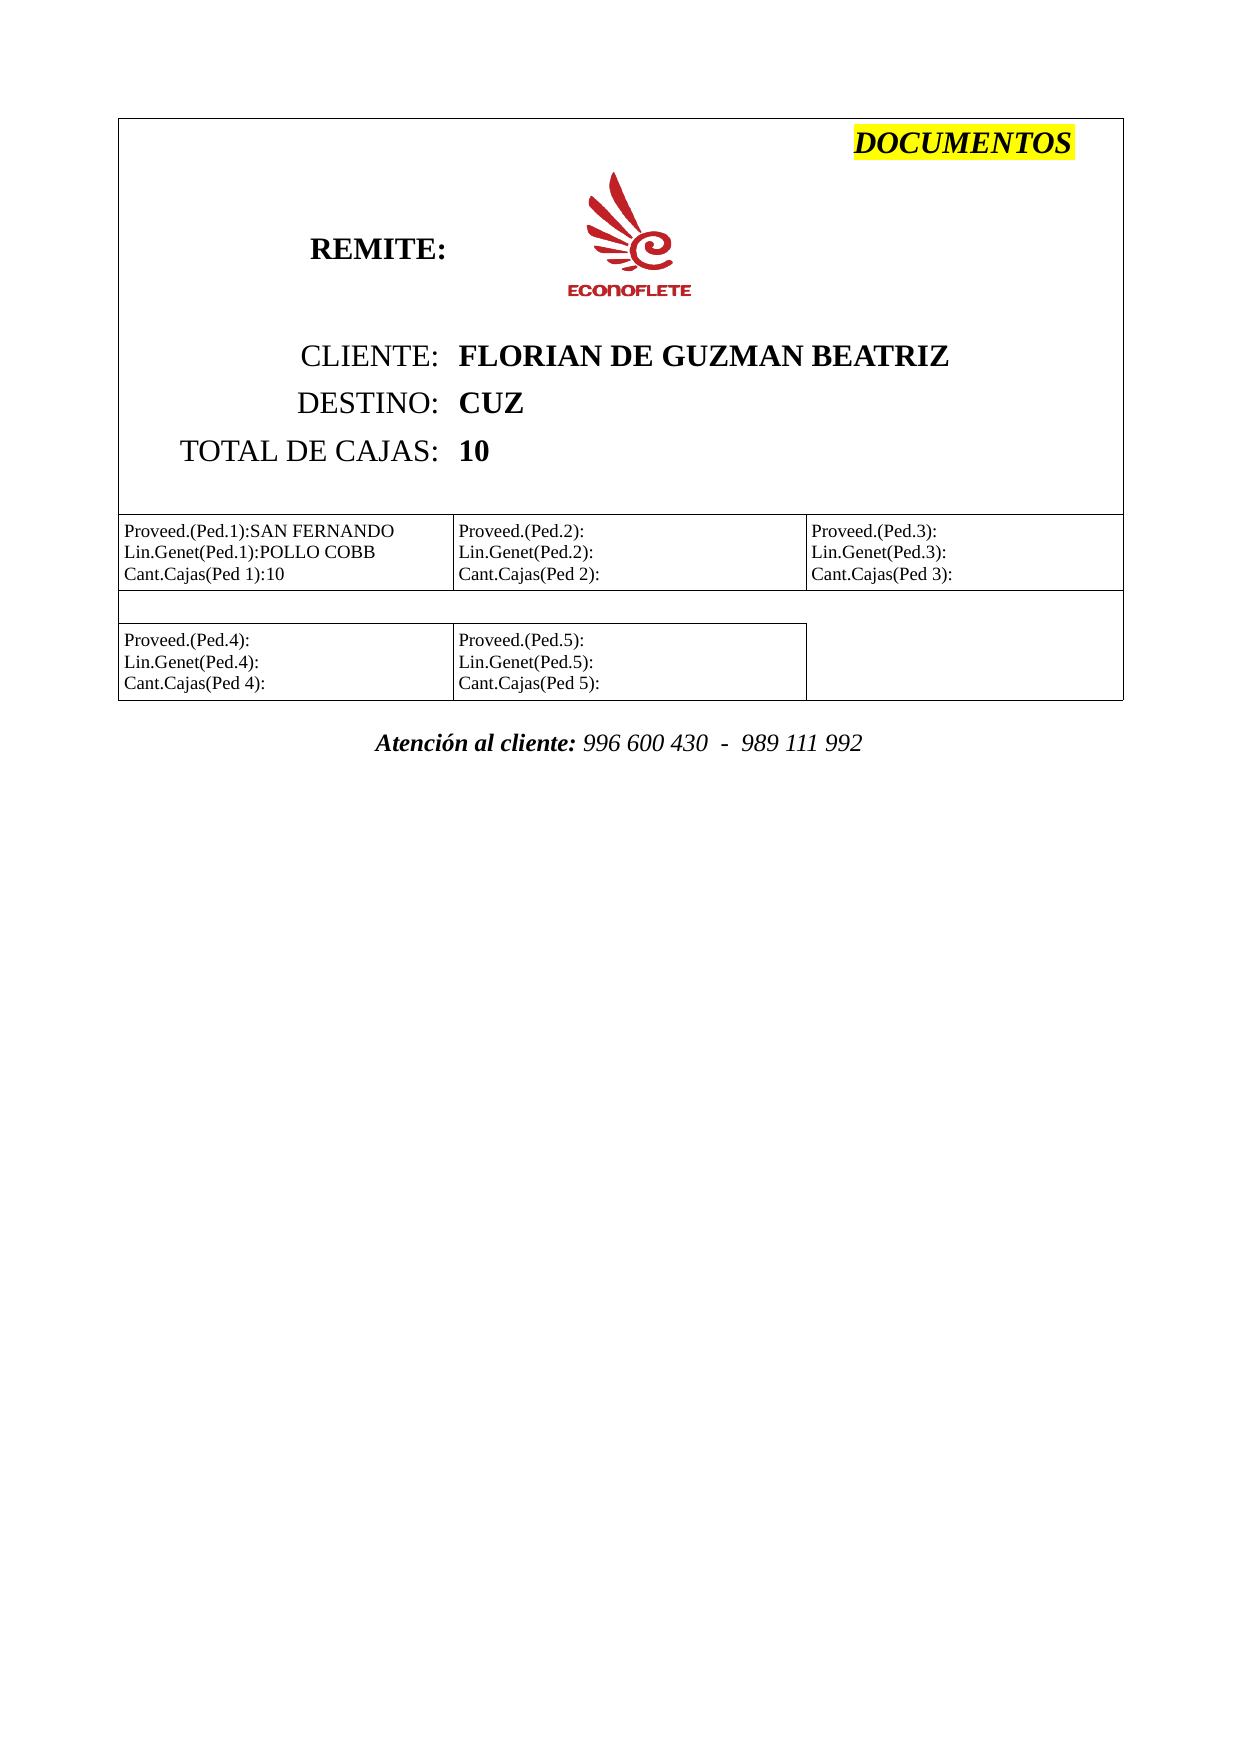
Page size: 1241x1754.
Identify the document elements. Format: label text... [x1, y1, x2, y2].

table_cell [453, 591, 806, 623]
picture [552, 171, 707, 297]
table_cell [806, 474, 1123, 514]
table_cell CLIENTE: [119, 332, 453, 379]
table_header [453, 119, 806, 166]
table_cell Proveed.(Ped.1):SAN FERNANDO Lin.Genet(Ped.1):POLLO COBB Cant.Cajas(Ped 1):10 [119, 515, 453, 590]
text Atención al cliente: 996 600 430 - 989 111 992 [118, 728, 1122, 757]
table_cell TOTAL DE CAJAS: [119, 426, 453, 474]
table_cell Proveed.(Ped.2): Lin.Genet(Ped.2): Cant.Cajas(Ped 2): [454, 515, 806, 590]
table_cell [453, 166, 806, 332]
table_cell [806, 591, 1123, 623]
table_cell [806, 166, 1123, 332]
table_header [119, 119, 453, 166]
table_cell [119, 474, 453, 514]
table_cell [119, 591, 453, 623]
table_cell [806, 379, 1123, 426]
table_cell FLORIAN DE GUZMAN BEATRIZ [453, 332, 1123, 379]
table_cell CUZ [453, 379, 806, 426]
table_cell 10 [453, 426, 1123, 474]
table_header DOCUMENTOS [806, 119, 1123, 166]
table_cell Proveed.(Ped.5): Lin.Genet(Ped.5): Cant.Cajas(Ped 5): [454, 624, 806, 699]
table_cell Proveed.(Ped.3): Lin.Genet(Ped.3): Cant.Cajas(Ped 3): [807, 515, 1123, 590]
table_cell REMITE: [119, 166, 453, 332]
table_cell [807, 623, 1123, 699]
table_cell [453, 474, 806, 514]
table_cell DESTINO: [119, 379, 453, 426]
table_cell Proveed.(Ped.4): Lin.Genet(Ped.4): Cant.Cajas(Ped 4): [119, 624, 453, 699]
